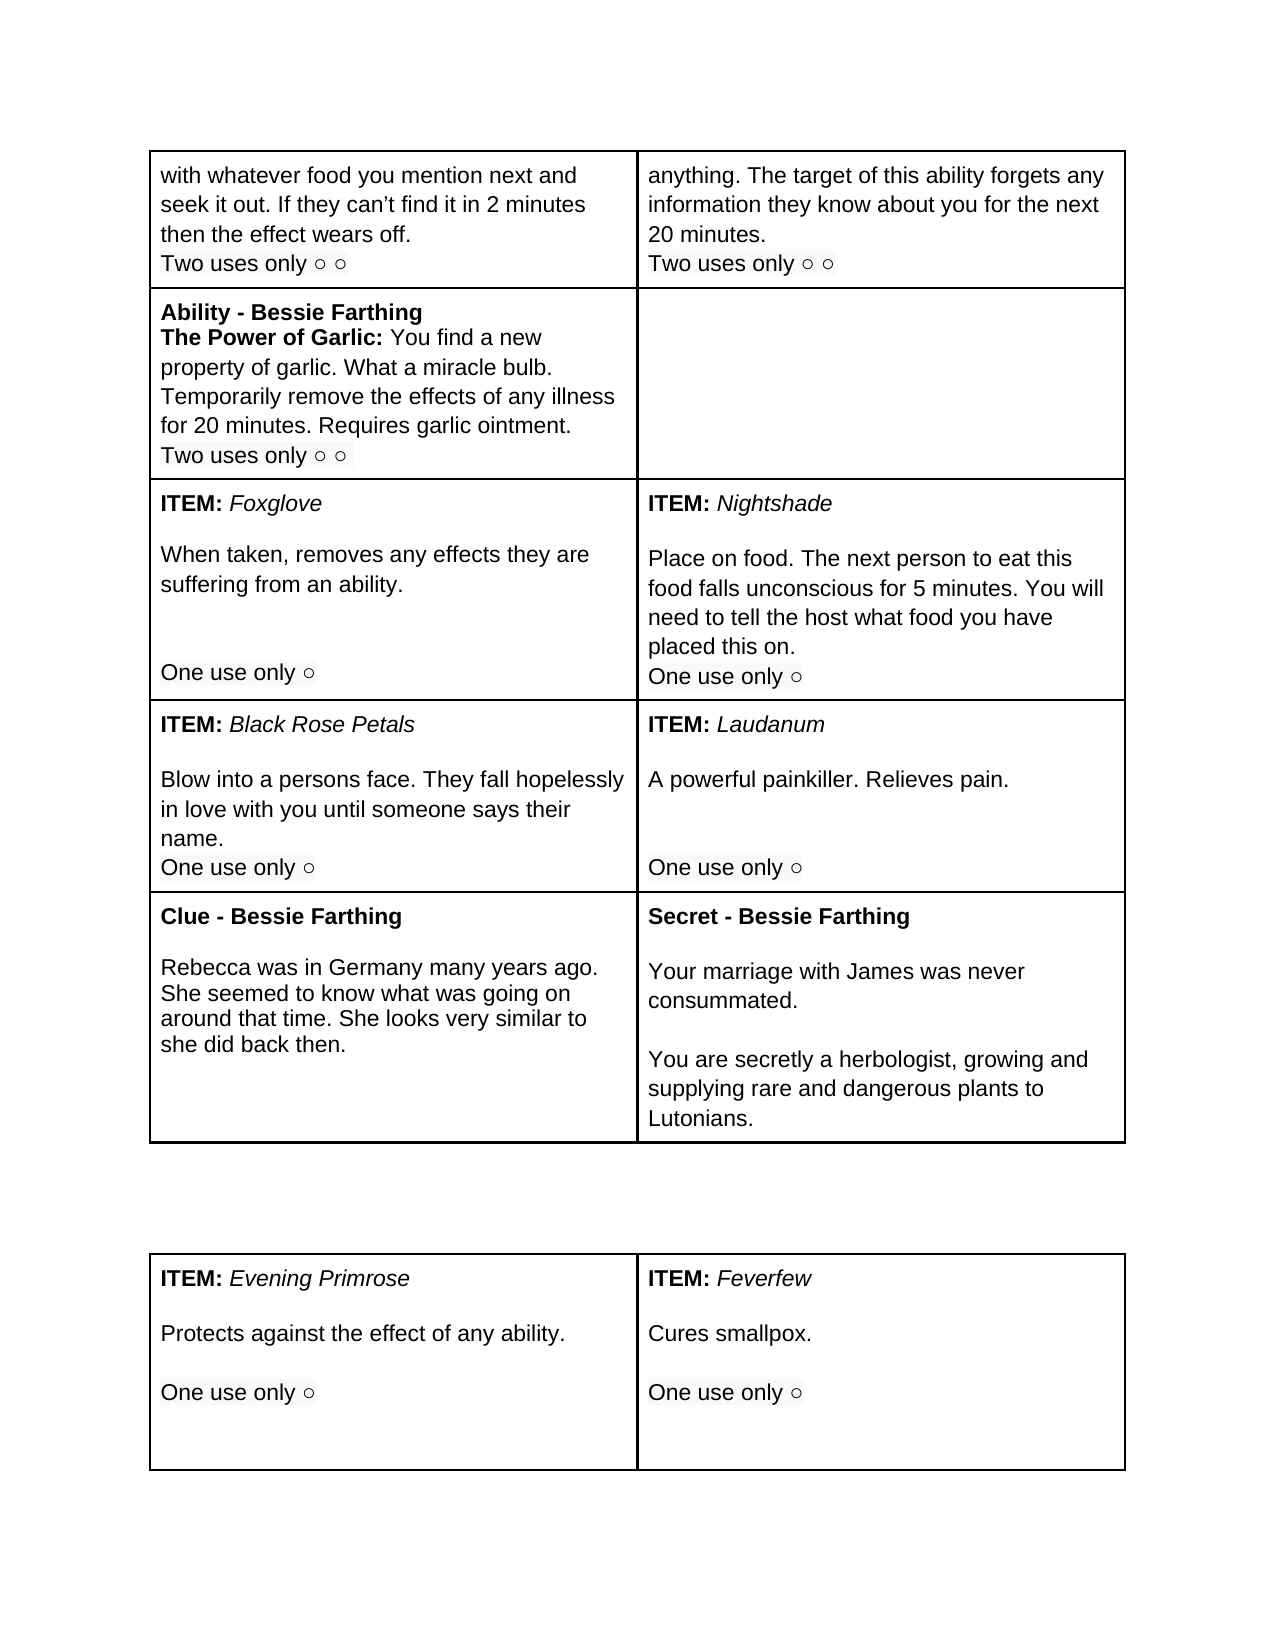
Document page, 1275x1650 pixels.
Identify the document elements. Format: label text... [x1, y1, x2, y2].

table_cell Secret - Bessie Farthing Your marriage with James was never consummated. You are secretly a herbologist, growing and supplying rare and dangerous plants to Lutonians. [639, 893, 1124, 1141]
table_cell [639, 289, 1124, 478]
table_header anything. The target of this ability forgets any information they know about you for the next 20 minutes. Two uses only ○ ○ [639, 152, 1124, 287]
table_header with whatever food you mention next and seek it out. If they can’t find it in 2 minutes then the effect wears off. Two uses only ○ ○ [151, 152, 636, 287]
table_cell ITEM: Nightshade Place on food. The next person to eat this food falls unconscious for 5 minutes. You will need to tell the host what food you have placed this on. One use only ○ [639, 480, 1124, 699]
table_cell ITEM: Laudanum A powerful painkiller. Relieves pain. One use only ○ [639, 701, 1124, 891]
table_cell ITEM: Black Rose Petals Blow into a persons face. They fall hopelessly in love with you until someone says their name. One use only ○ [151, 701, 636, 891]
table_cell Clue - Bessie Farthing Rebecca was in Germany many years ago. She seemed to know what was going on around that time. She looks very similar to she did back then. [151, 893, 636, 1141]
table_header ITEM: Evening Primrose Protects against the effect of any ability. One use only ○ [151, 1255, 636, 1469]
table_cell ITEM: Foxglove When taken, removes any effects they are suffering from an ability. One use only ○ [151, 480, 636, 699]
table_cell Ability - Bessie Farthing The Power of Garlic: You find a new property of garlic. What a miracle bulb. Temporarily remove the effects of any illness for 20 minutes. Requires garlic ointment. Two uses only ○ ○ [151, 289, 636, 478]
table_header ITEM: Feverfew Cures smallpox. One use only ○ [639, 1255, 1124, 1469]
